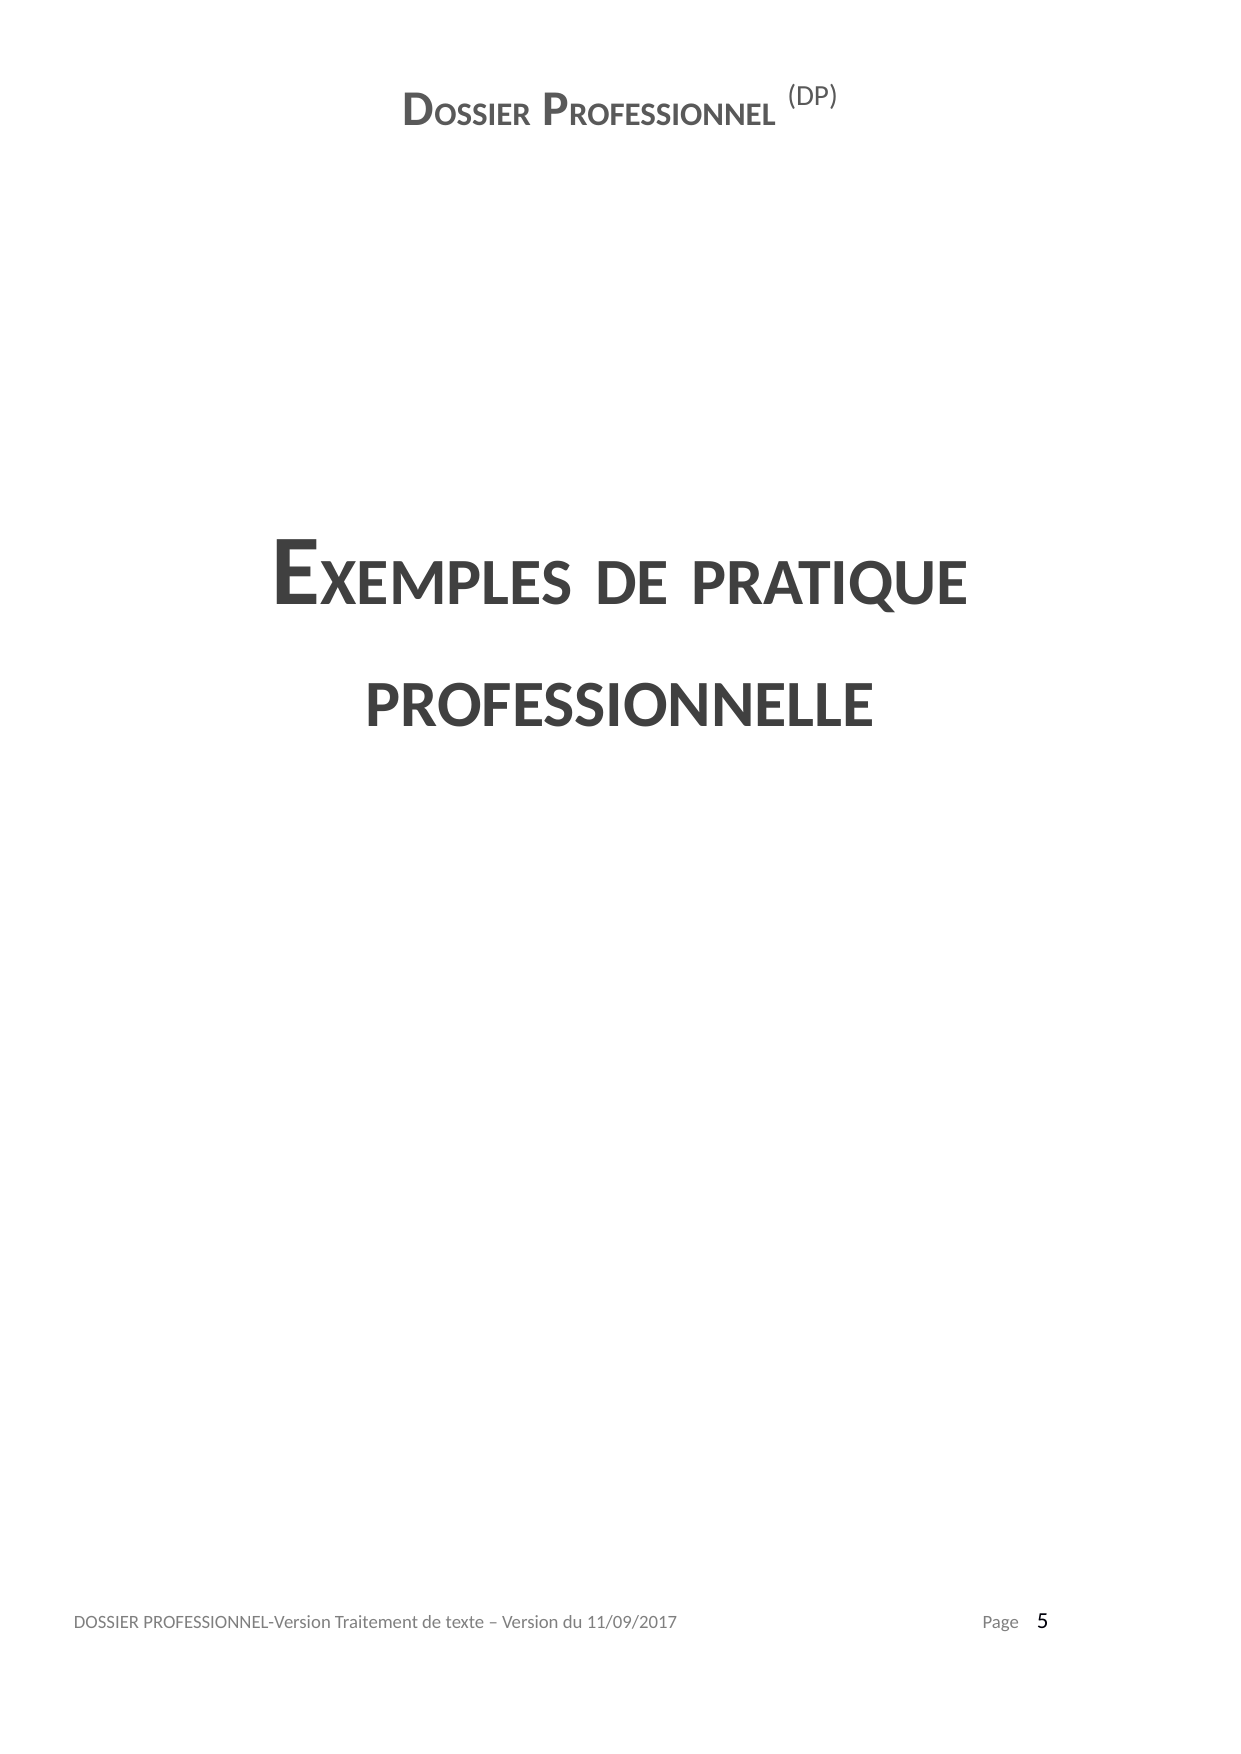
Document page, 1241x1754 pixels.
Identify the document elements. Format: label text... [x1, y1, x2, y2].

text Exemples de pratique [118, 507, 1122, 629]
text professionnelle [118, 629, 1122, 751]
